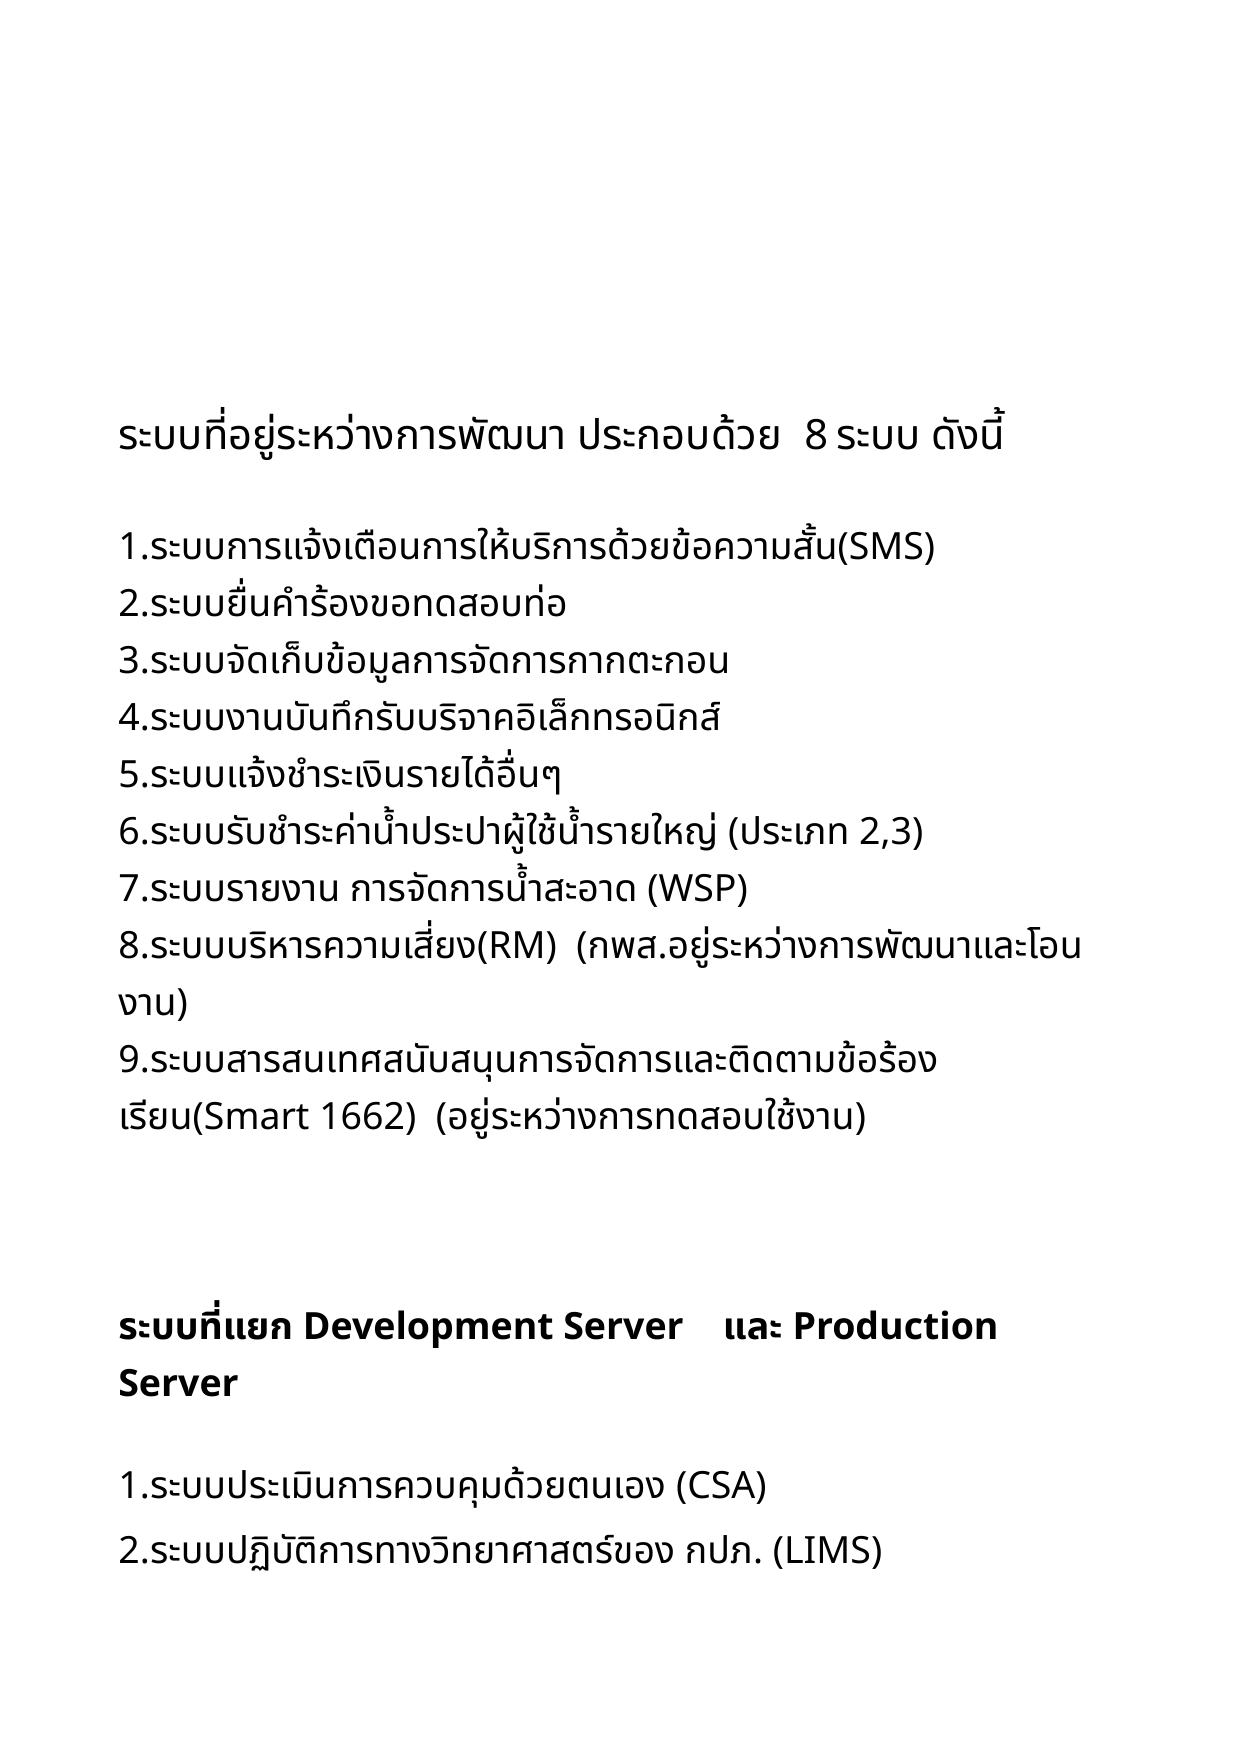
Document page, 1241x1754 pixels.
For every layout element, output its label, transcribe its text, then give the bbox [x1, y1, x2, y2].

text 9.ระบบสารสนเทศสนับสนุนการจัดการและติดตามข้อร้องเรียน(Smart 1662) (อยู่ระหว่างการทดสอบใช้งาน) [118, 1032, 1122, 1146]
text 3.ระบบจัดเก็บข้อมูลการจัดการกากตะกอน [118, 633, 1122, 690]
text 1.ระบบประเมินการควบคุมด้วยตนเอง (CSA) [118, 1458, 1122, 1515]
text 5.ระบบแจ้งชำระเงินรายได้อื่นๆ [118, 747, 1122, 804]
text 4.ระบบงานบันทึกรับบริจาคอิเล็กทรอนิกส์ [118, 690, 1122, 747]
text 1.ระบบการแจ้งเตือนการให้บริการด้วยข้อความสั้น(SMS) [118, 519, 1122, 576]
text ระบบที่อยู่ระหว่างการพัฒนา ประกอบด้วย 8ระบบ ดังนี้ [118, 405, 1122, 468]
text 6.ระบบรับชำระค่าน้ำประปาผู้ใช้น้ำรายใหญ่ (ประเภท 2,3) [118, 804, 1122, 861]
text 7.ระบบรายงาน การจัดการน้ำสะอาด (WSP) [118, 861, 1122, 918]
text 2.ระบบปฏิบัติการทางวิทยาศาสตร์ของ กปภ. (LIMS) [118, 1524, 1122, 1581]
text ระบบที่แยก Development Server และ Production Server [118, 1299, 1122, 1407]
text 2.ระบบยื่นคำร้องขอทดสอบท่อ [118, 576, 1122, 633]
text 8.ระบบบริหารความเสี่ยง(RM) (กพส.อยู่ระหว่างการพัฒนาและโอนงาน) [118, 918, 1122, 1032]
